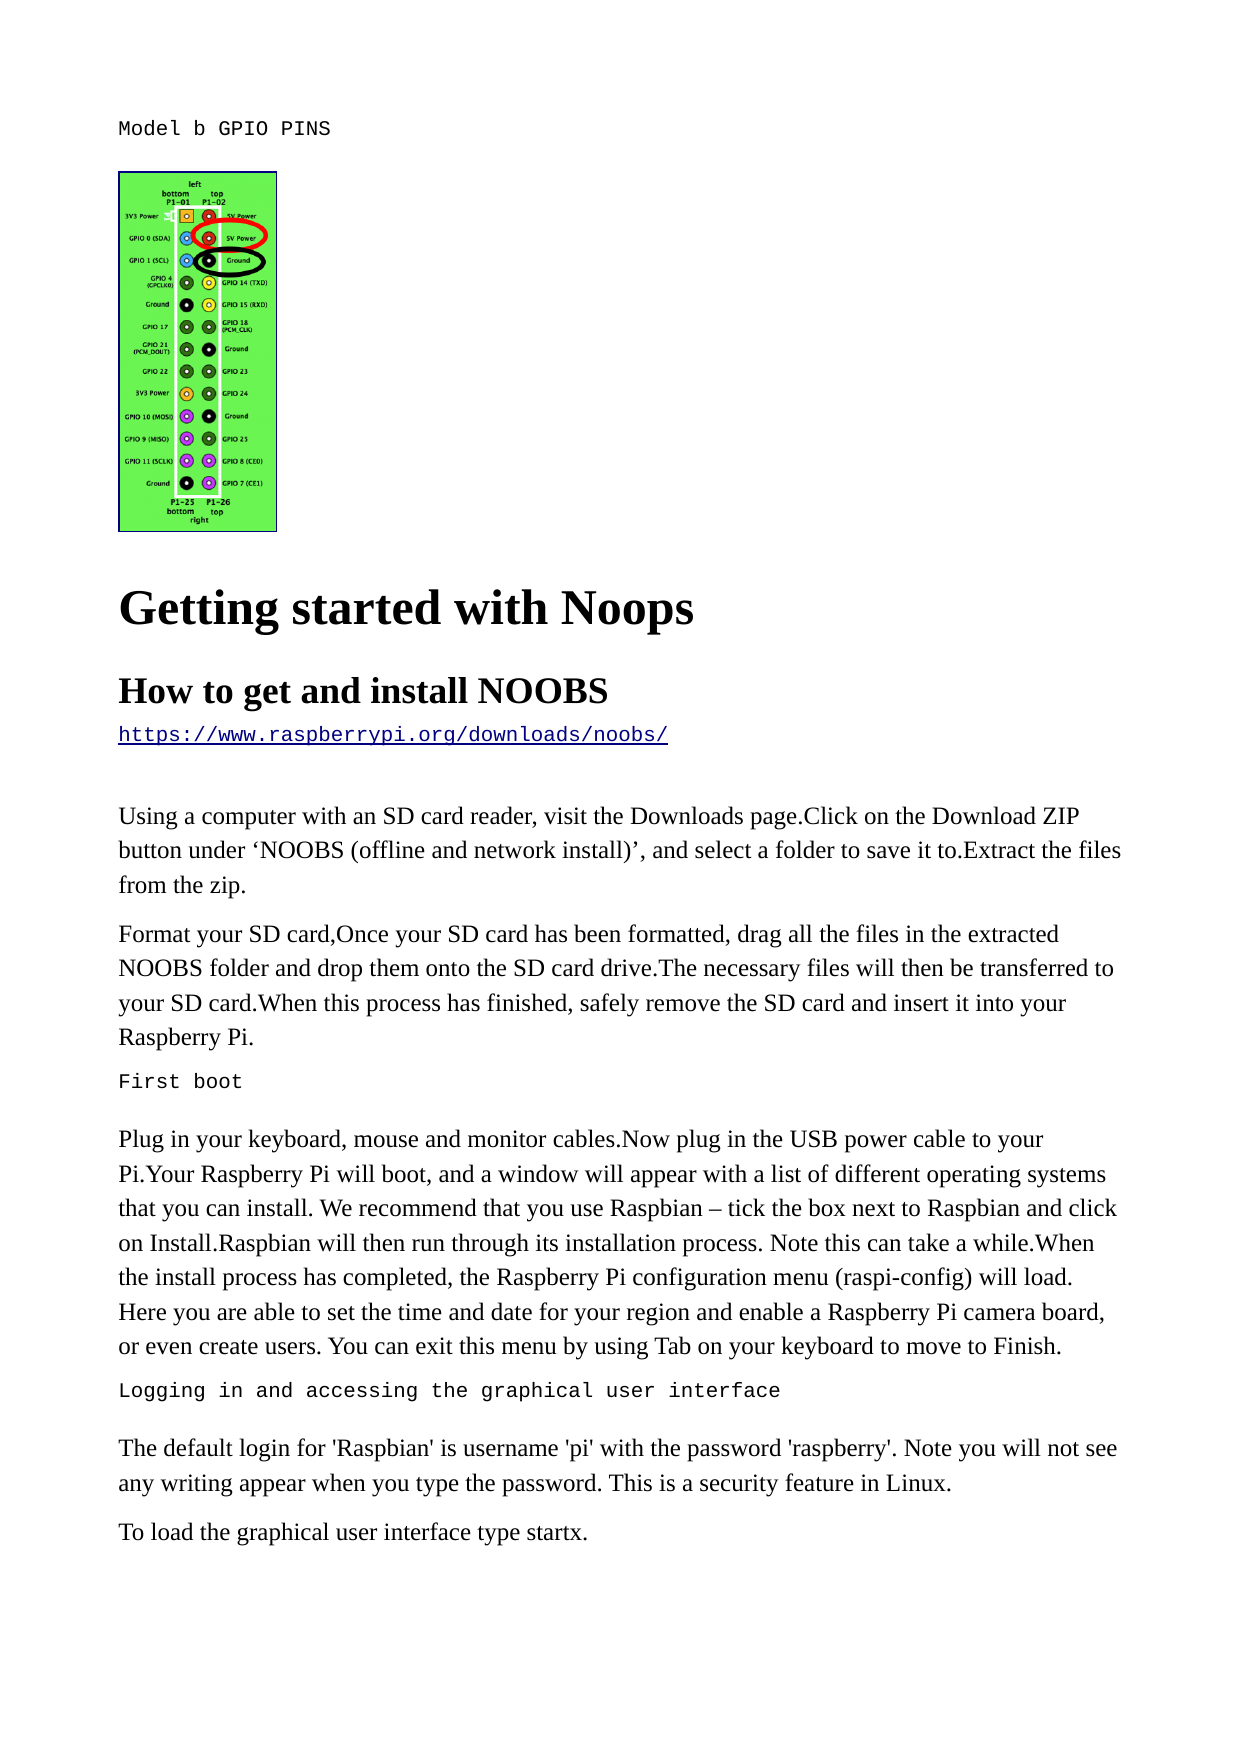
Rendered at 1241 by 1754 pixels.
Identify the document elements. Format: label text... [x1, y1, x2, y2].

text Format your SD card,Once your SD card has been formatted, drag all the files in the extracted NOOBS folder and drop them onto the SD card drive.The necessary files will then be transferred to your SD card.When this process has finished, safely remove the SD card and insert it into your Raspberry Pi. [118, 919, 1122, 1051]
text The default login for 'Raspbian' is username 'pi' with the password 'raspberry'. Note you will not see any writing appear when you type the password. This is a security feature in Linux. [118, 1433, 1122, 1497]
text Logging in and accessing the graphical user interface [118, 1380, 1122, 1404]
subtitle How to get and install NOOBS [118, 668, 1122, 711]
text Plug in your keyboard, mouse and monitor cables.Now plug in the USB power cable to your Pi.Your Raspberry Pi will boot, and a window will appear with a list of different operating systems that you can install. We recommend that you use Raspbian – tick the box next to Raspbian and click on Install.Raspbian will then run through its installation process. Note this can take a while.When the install process has completed, the Raspberry Pi configuration menu (raspi-config) will load. Here you are able to set the time and date for your region and enable a Raspberry Pi camera board, or even create users. You can exit this menu by using Tab on your keyboard to move to Finish. [118, 1124, 1122, 1360]
subtitle Getting started with Noops [118, 577, 1122, 635]
text To load the graphical user interface type startx. [118, 1517, 1122, 1546]
picture [120, 173, 276, 531]
text Using a computer with an SD card reader, visit the Downloads page.Click on the Download ZIP button under ‘NOOBS (offline and network install)’, and select a folder to save it to.Extract the files from the zip. [118, 801, 1122, 898]
text Model b GPIO PINS [118, 118, 1122, 142]
text First boot [118, 1071, 1122, 1095]
text https://www.raspberrypi.org/downloads/noobs/ [118, 724, 1122, 748]
